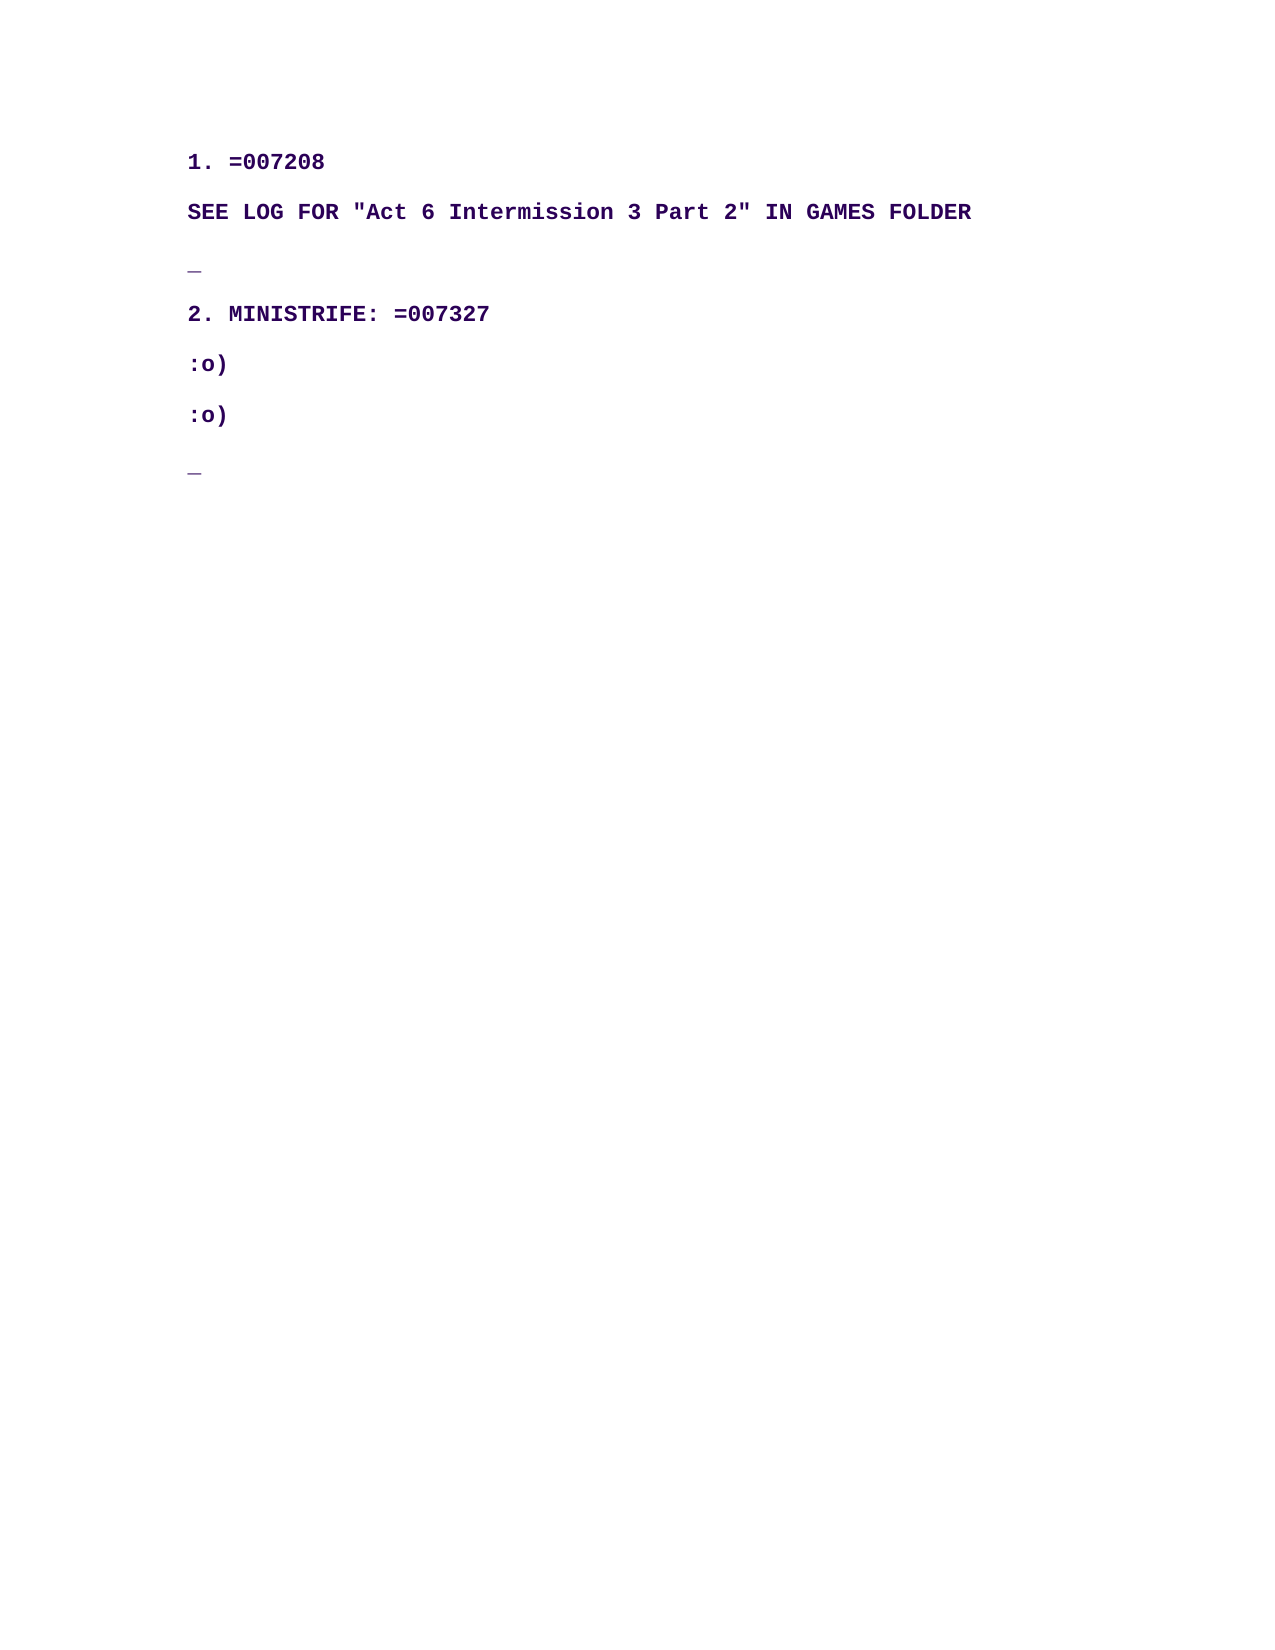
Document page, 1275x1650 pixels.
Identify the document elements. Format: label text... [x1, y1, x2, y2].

text SEE LOG FOR "Act 6 Intermission 3 Part 2" IN GAMES FOLDER [187, 201, 1087, 227]
text _ [187, 454, 1087, 480]
text 2. MINISTRIFE: =007327 [187, 302, 1087, 328]
text 1. =007208 [187, 150, 1087, 176]
text :o) [187, 403, 1087, 429]
text :o) [187, 352, 1087, 378]
text _ [187, 251, 1087, 277]
